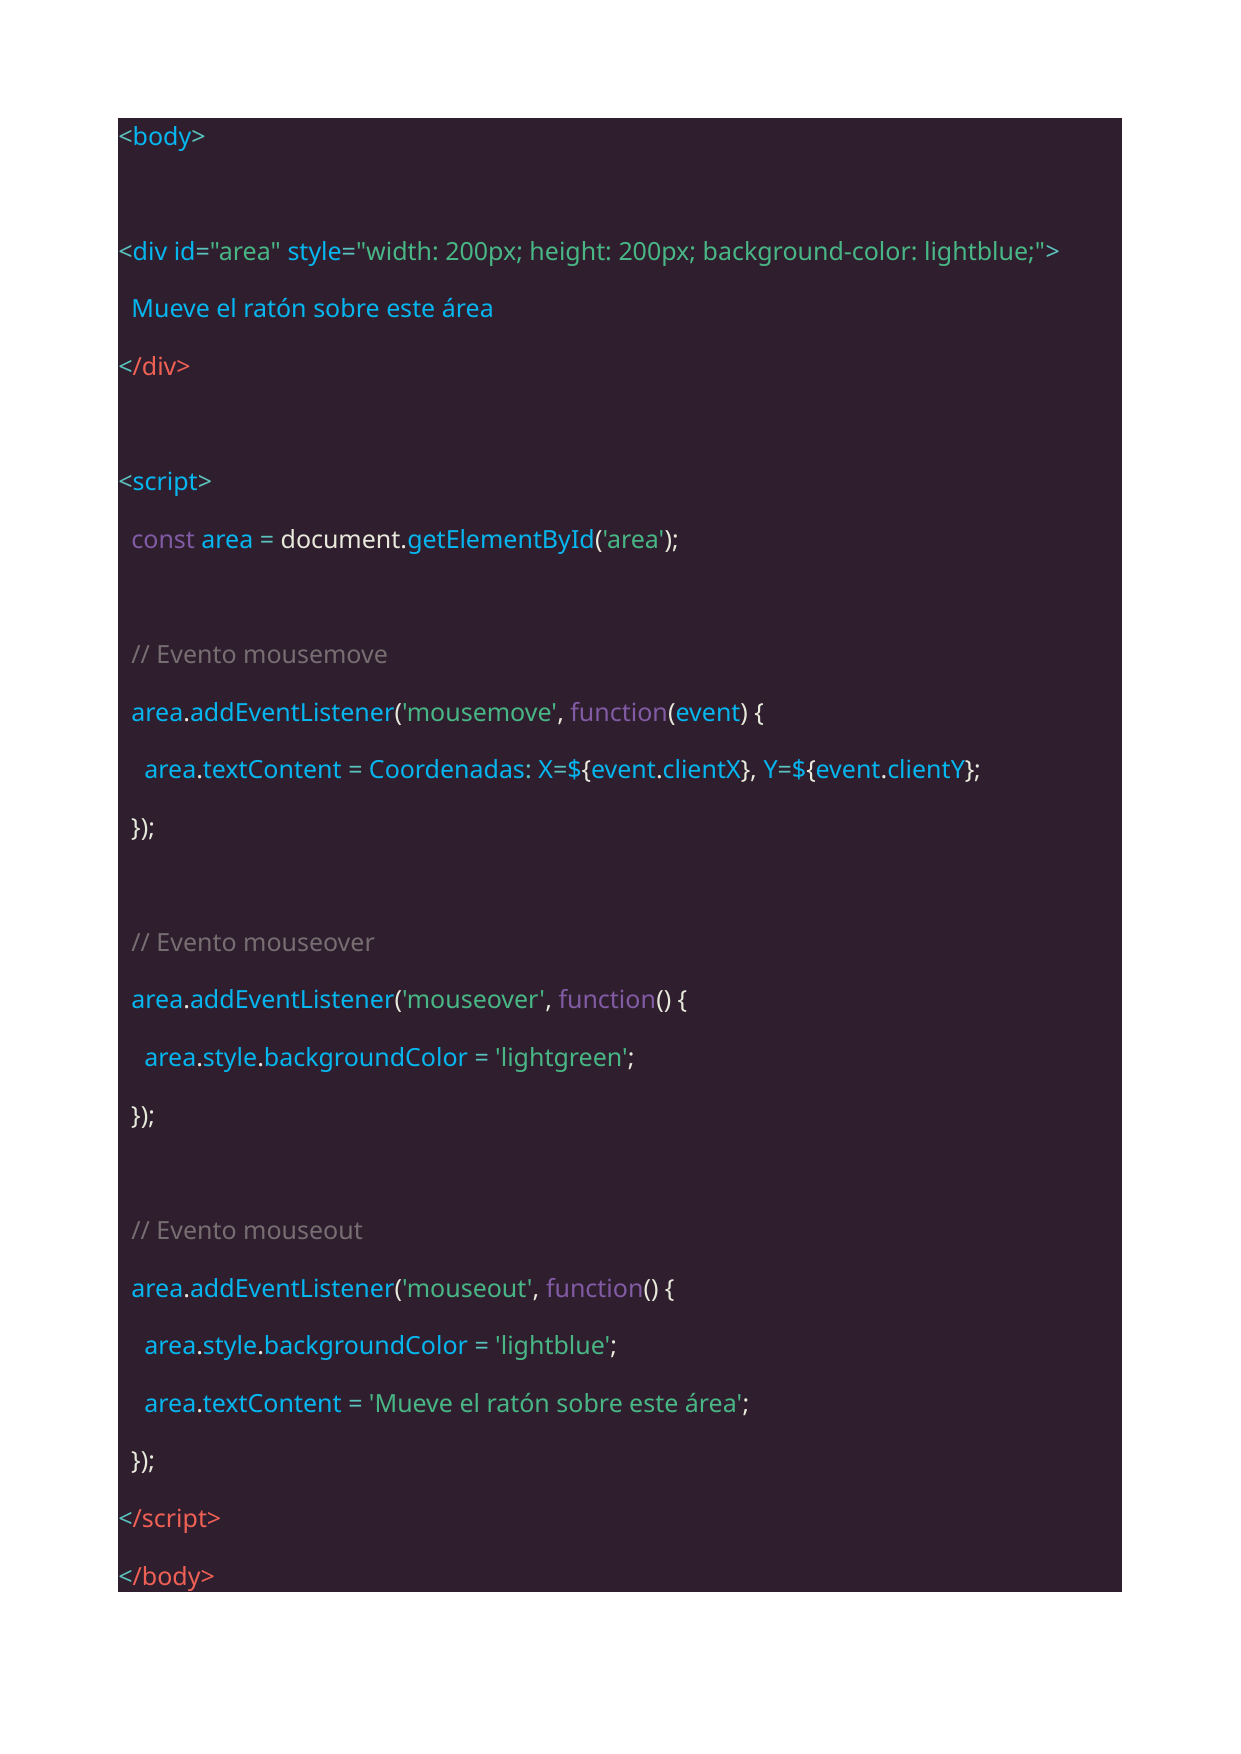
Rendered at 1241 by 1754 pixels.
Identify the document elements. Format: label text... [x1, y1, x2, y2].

text area.addEventListener('mouseout', function() { [118, 1270, 1122, 1304]
text area.addEventListener('mousemove', function(event) { [118, 694, 1122, 728]
text }); [118, 809, 1122, 843]
text </div> [118, 348, 1122, 383]
text }); [118, 1443, 1122, 1477]
text </script> [118, 1501, 1122, 1535]
text area.addEventListener('mouseover', function() { [118, 982, 1122, 1016]
text area.style.backgroundColor = 'lightgreen'; [118, 1040, 1122, 1074]
text const area = document.getElementById('area'); [118, 521, 1122, 555]
text <div id="area" style="width: 200px; height: 200px; background-color: lightblue;"> [118, 233, 1122, 267]
text </body> [118, 1558, 1122, 1592]
text area.textContent = 'Mueve el ratón sobre este área'; [118, 1385, 1122, 1419]
text <script> [118, 464, 1122, 498]
text <body> [118, 118, 1122, 152]
text area.textContent = Coordenadas: X=${event.clientX}, Y=${event.clientY}; [118, 752, 1122, 786]
text // Evento mouseover [118, 924, 1122, 959]
text }); [118, 1097, 1122, 1131]
text area.style.backgroundColor = 'lightblue'; [118, 1328, 1122, 1362]
text Mueve el ratón sobre este área [118, 291, 1122, 325]
text // Evento mouseout [118, 1213, 1122, 1247]
text // Evento mousemove [118, 637, 1122, 671]
